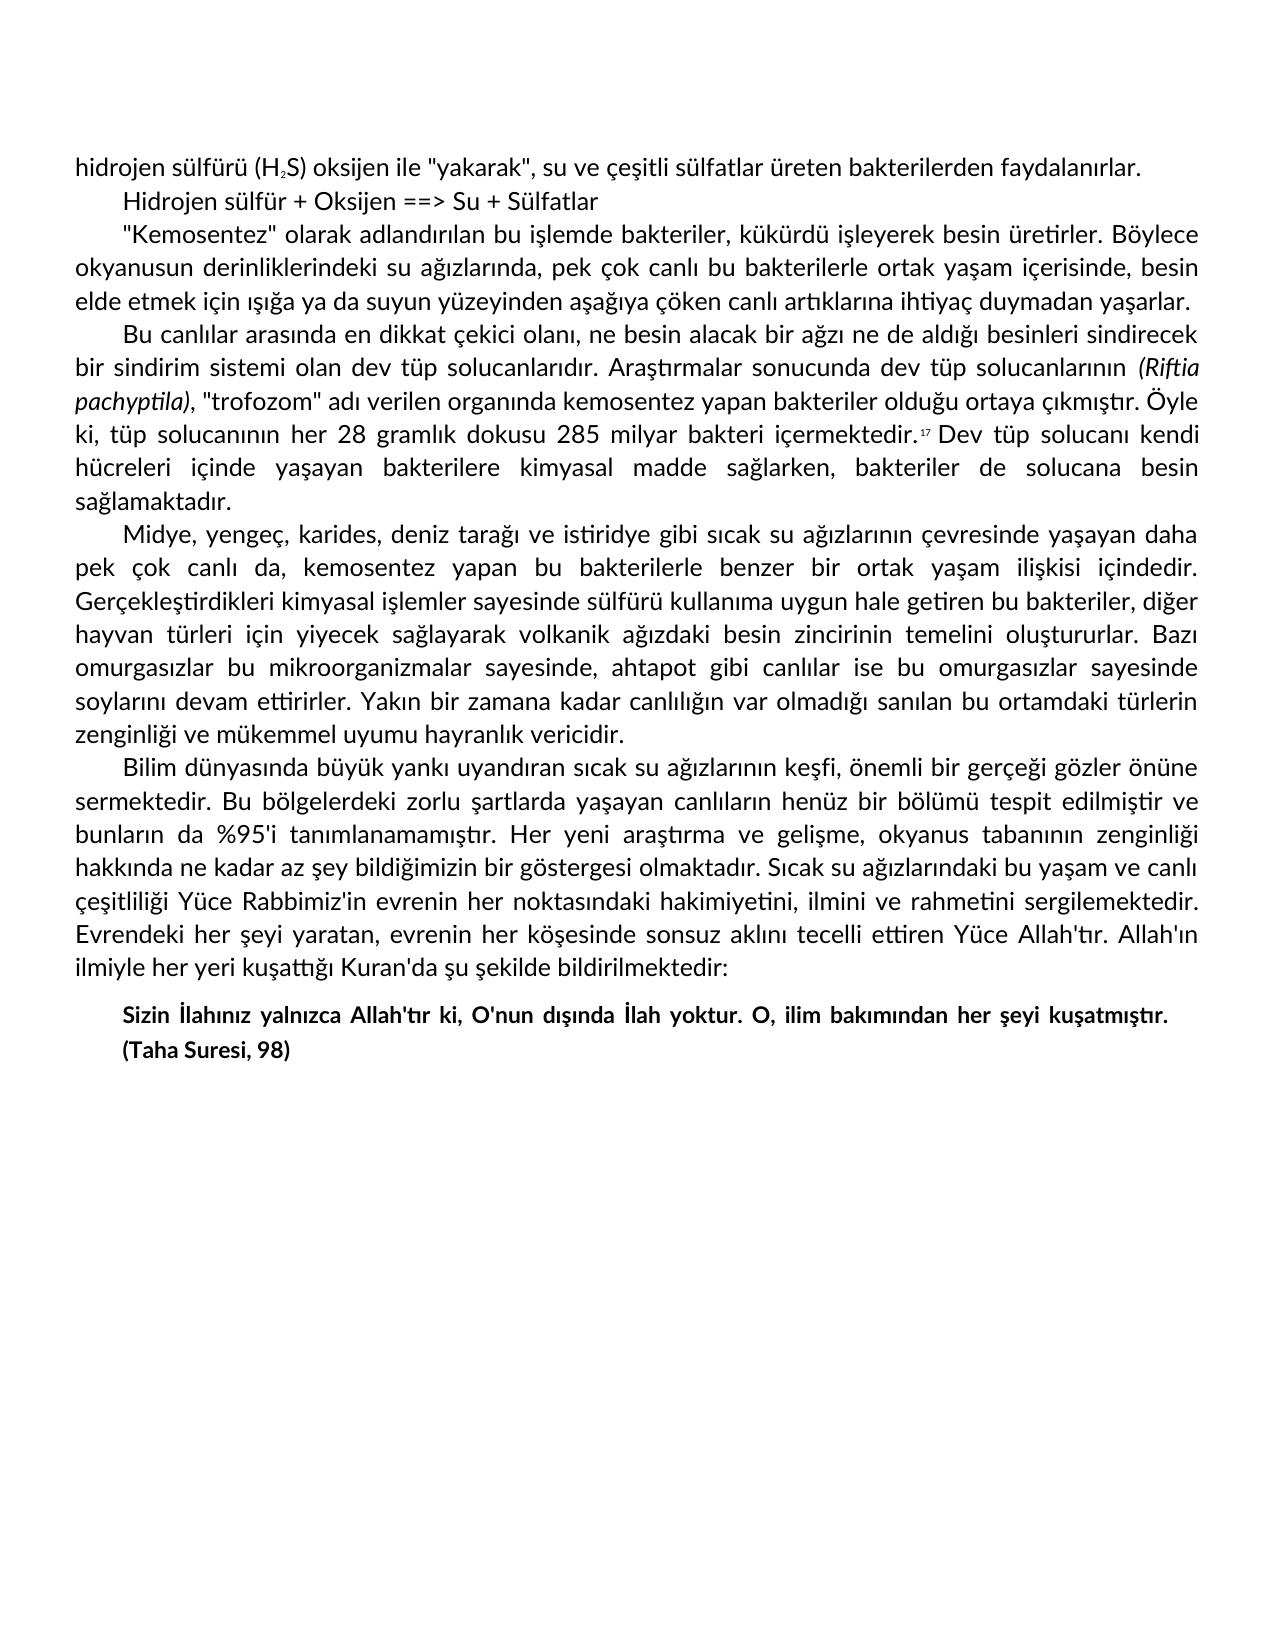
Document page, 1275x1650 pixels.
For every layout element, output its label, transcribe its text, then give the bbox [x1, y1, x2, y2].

text Hidrojen sülfür + Oksijen ==> Su + Sülfatlar [75, 183, 1200, 217]
text Bu canlılar arasında en dikkat çekici olanı, ne besin alacak bir ağzı ne de aldığı besinleri sindirecek bir sindirim sistemi olan dev tüp solucanlarıdır. Araştırmalar sonucunda dev tüp solucanlarının (Riftia pachyptila), "trofozom" adı verilen organında kemosentez yapan bakteriler olduğu ortaya çıkmıştır. Öyle ki, tüp solucanının her 28 gramlık dokusu 285 milyar bakteri içermektedir.17 Dev tüp solucanı kendi hücreleri içinde yaşayan bakterilere kimyasal madde sağlarken, bakteriler de solucana besin sağlamaktadır. [75, 317, 1200, 517]
text hidrojen sülfürü (H2S) oksijen ile "yakarak", su ve çeşitli sülfatlar üreten bakterilerden faydalanırlar. [75, 150, 1200, 183]
text "Kemosentez" olarak adlandırılan bu işlemde bakteriler, kükürdü işleyerek besin üretirler. Böylece okyanusun derinliklerindeki su ağızlarında, pek çok canlı bu bakterilerle ortak yaşam içerisinde, besin elde etmek için ışığa ya da suyun yüzeyinden aşağıya çöken canlı artıklarına ihtiyaç duymadan yaşarlar. [75, 217, 1200, 317]
text Midye, yengeç, karides, deniz tarağı ve istiridye gibi sıcak su ağızlarının çevresinde yaşayan daha pek çok canlı da, kemosentez yapan bu bakterilerle benzer bir ortak yaşam ilişkisi içindedir. Gerçekleştirdikleri kimyasal işlemler sayesinde sülfürü kullanıma uygun hale getiren bu bakteriler, diğer hayvan türleri için yiyecek sağlayarak volkanik ağızdaki besin zincirinin temelini oluştururlar. Bazı omurgasızlar bu mikroorganizmalar sayesinde, ahtapot gibi canlılar ise bu omurgasızlar sayesinde soylarını devam ettirirler. Yakın bir zamana kadar canlılığın var olmadığı sanılan bu ortamdaki türlerin zenginliği ve mükemmel uyumu hayranlık vericidir. [75, 517, 1200, 750]
text Sizin İlahınız yalnızca Allah'tır ki, O'nun dışında İlah yoktur. O, ilim bakımından her şeyi kuşatmıştır. (Taha Suresi, 98) [122, 995, 1171, 1066]
text Bilim dünyasında büyük yankı uyandıran sıcak su ağızlarının keşfi, önemli bir gerçeği gözler önüne sermektedir. Bu bölgelerdeki zorlu şartlarda yaşayan canlıların henüz bir bölümü tespit edilmiştir ve bunların da %95'i tanımlanamamıştır. Her yeni araştırma ve gelişme, okyanus tabanının zenginliği hakkında ne kadar az şey bildiğimizin bir göstergesi olmaktadır. Sıcak su ağızlarındaki bu yaşam ve canlı çeşitliliği Yüce Rabbimiz'in evrenin her noktasındaki hakimiyetini, ilmini ve rahmetini sergilemektedir. Evrendeki her şeyi yaratan, evrenin her köşesinde sonsuz aklını tecelli ettiren Yüce Allah'tır. Allah'ın ilmiyle her yeri kuşattığı Kuran'da şu şekilde bildirilmektedir: [75, 750, 1200, 983]
